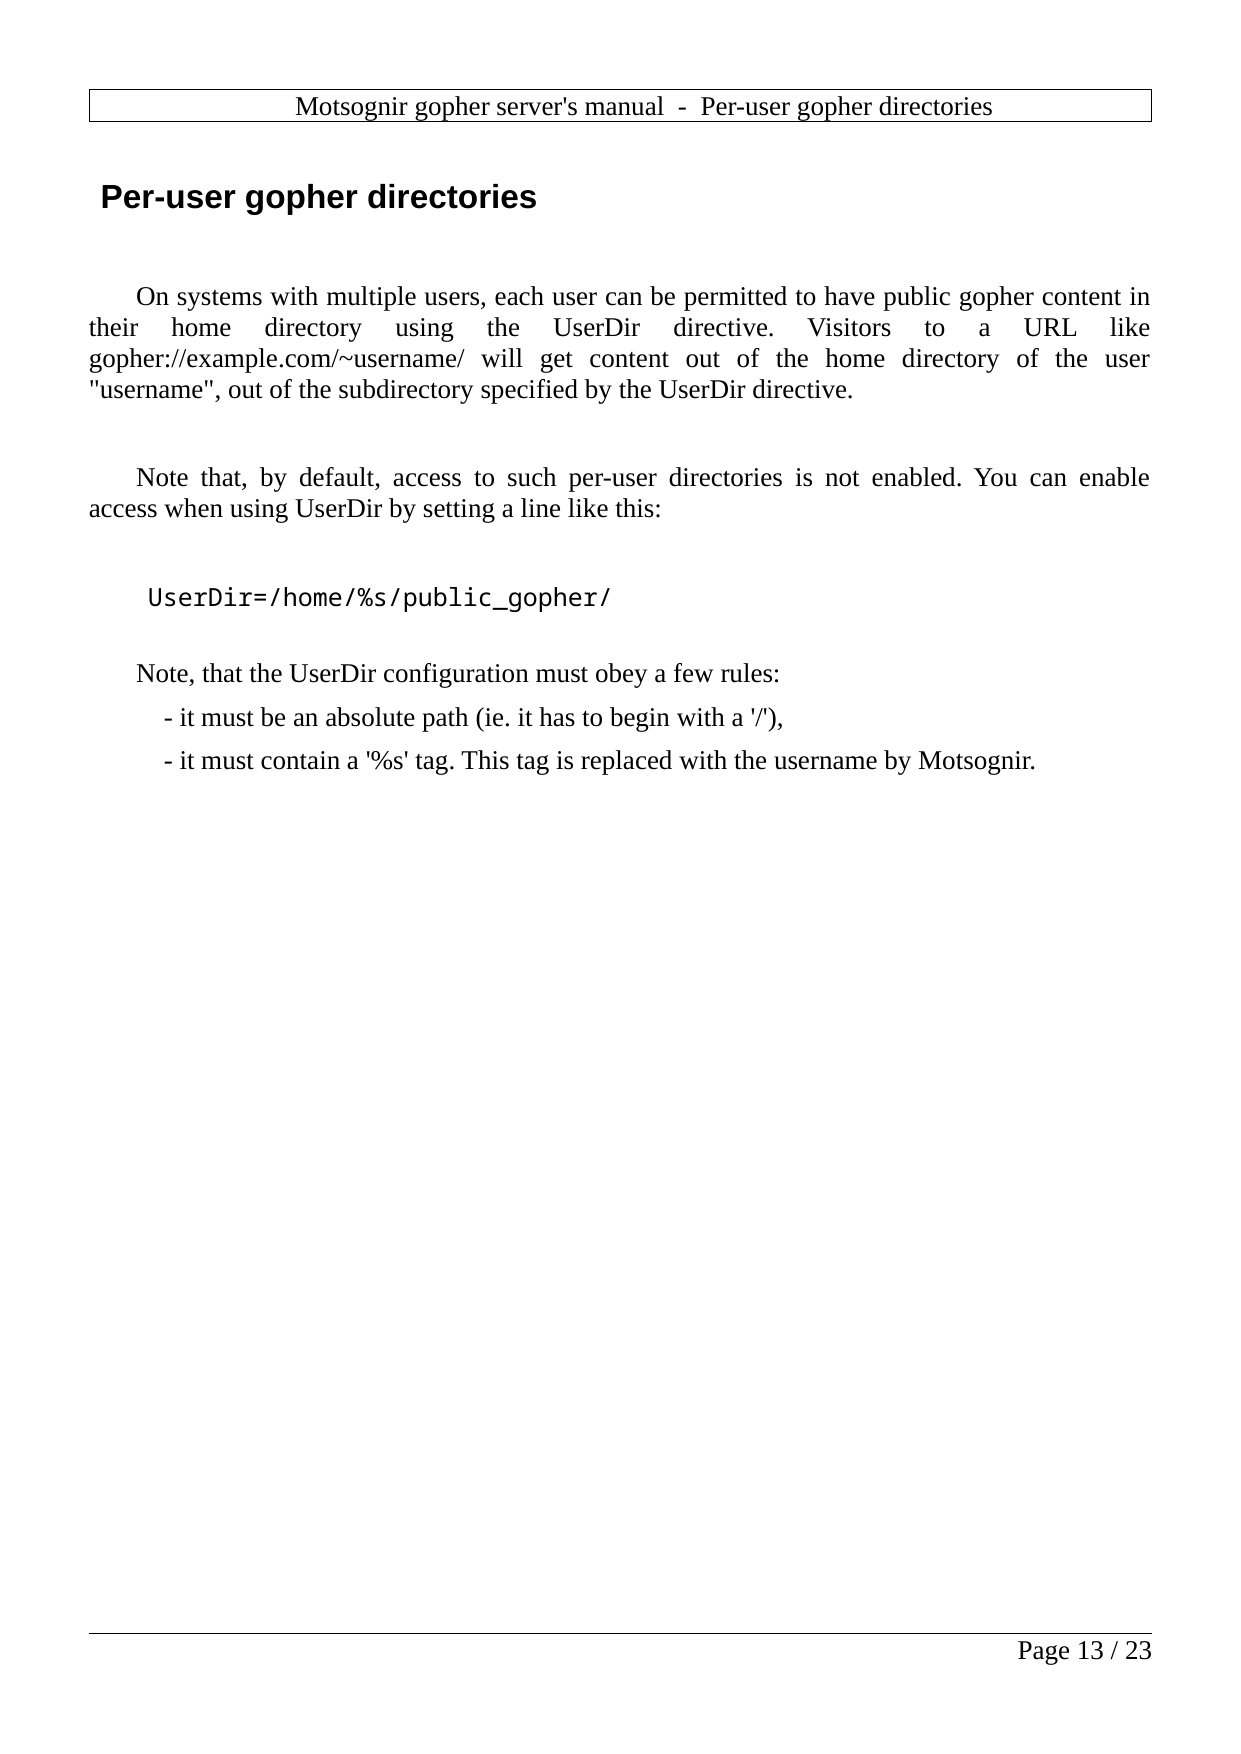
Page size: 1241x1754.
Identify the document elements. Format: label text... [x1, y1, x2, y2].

text Note, that the UserDir configuration must obey a few rules: [88, 657, 1152, 688]
subtitle Per-user gopher directories [100, 177, 1152, 215]
list - it must be an absolute path (ie. it has to begin with a '/'), [126, 701, 1152, 732]
text Note that, by default, access to such per-user directories is not enabled. You can enable access when using UserDir by setting a line like this: [88, 461, 1152, 523]
list - it must contain a '%s' tag. This tag is replaced with the username by Motsognir. [126, 744, 1152, 775]
text On systems with multiple users, each user can be permitted to have public gopher content in their home directory using the UserDir directive. Visitors to a URL like gopher://example.com/~username/ will get content out of the home directory of the user "username", out of the subdirectory specified by the UserDir directive. [88, 280, 1152, 405]
text UserDir=/home/%s/public_gopher/ [148, 579, 1152, 613]
